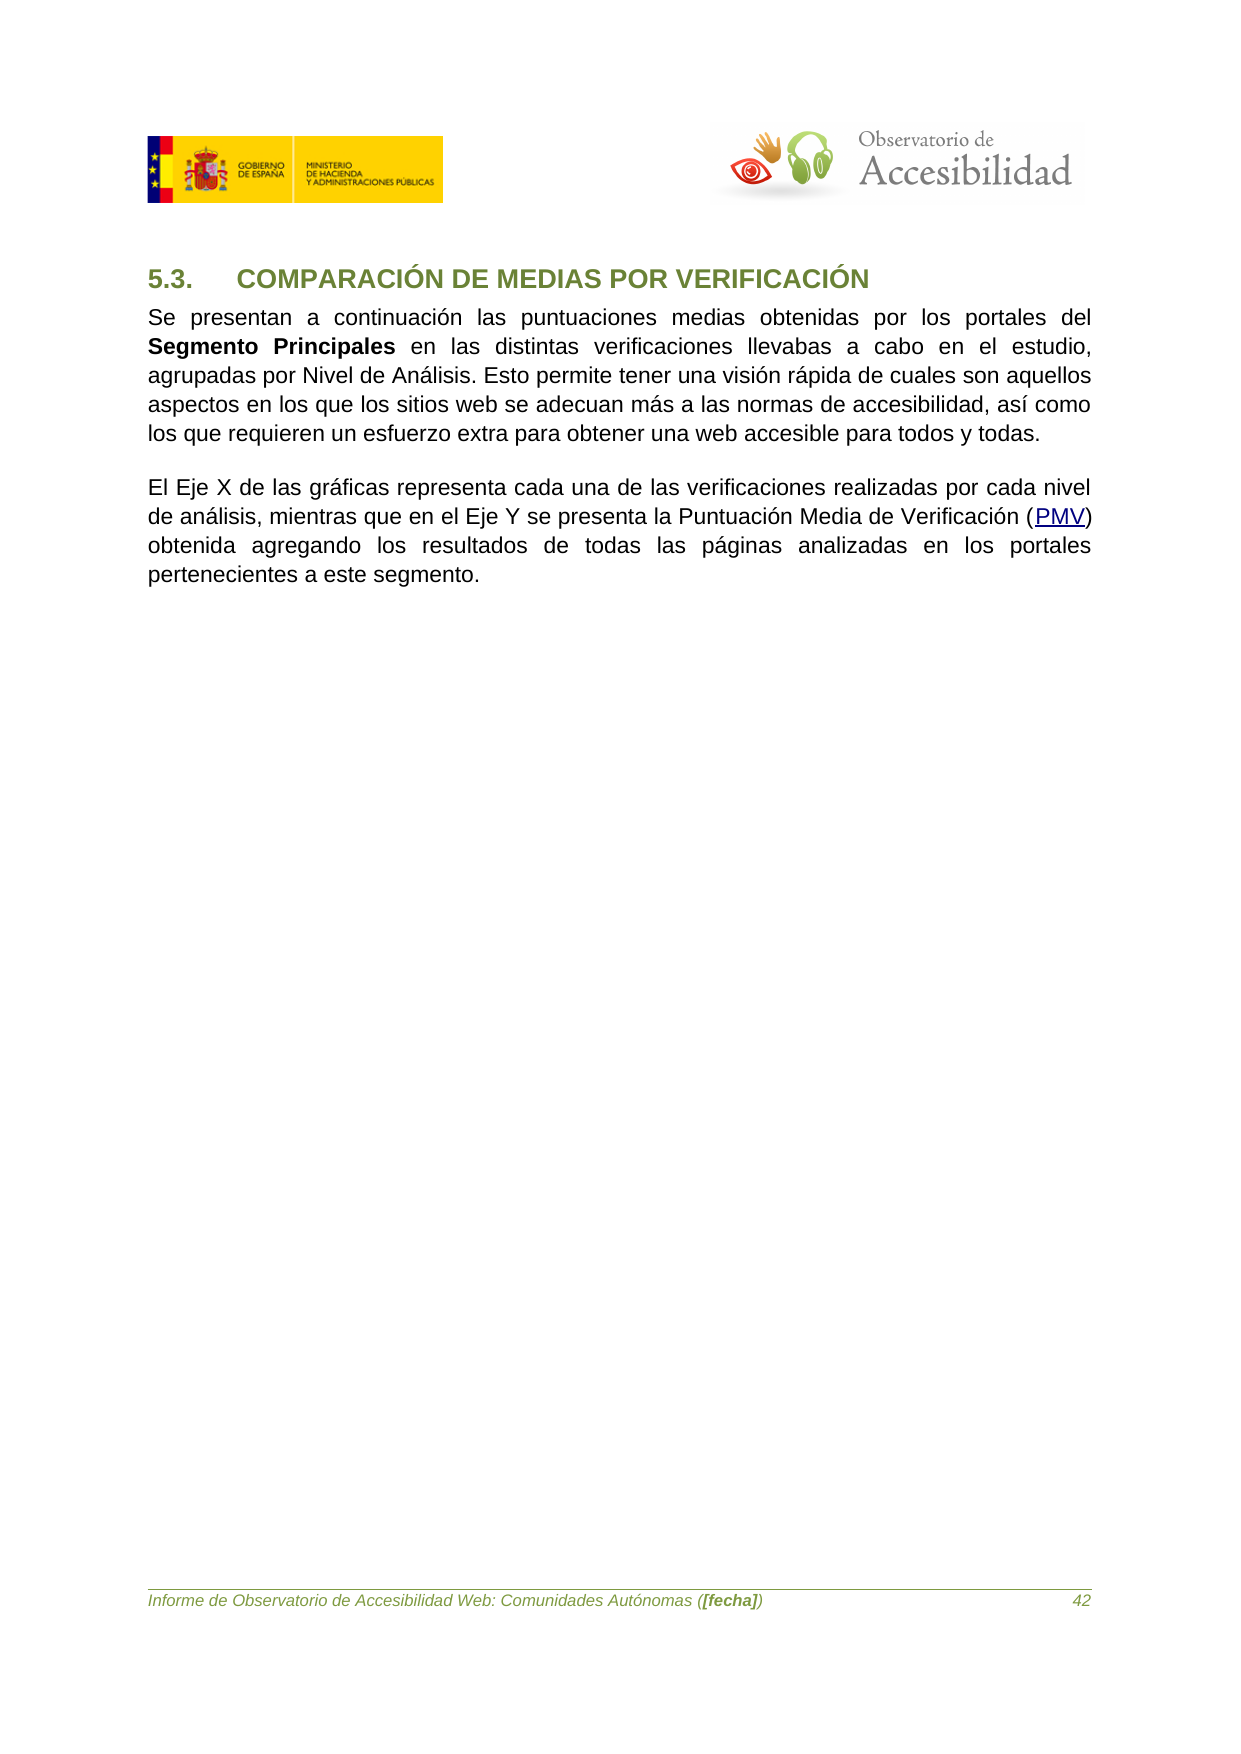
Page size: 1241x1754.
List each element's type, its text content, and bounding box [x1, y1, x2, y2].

picture [147, 136, 443, 203]
text El Eje X de las gráficas representa cada una de las verificaciones realizadas por cada nivel de análisis, mientras que en el Eje Y se presenta la Puntuación Media de Verificación (PMV) obtenida agregando los resultados de todas las páginas analizadas en los portales pertenecientes a este segmento. [148, 474, 1092, 587]
text Se presentan a continuación las puntuaciones medias obtenidas por los portales del Segmento Principales en las distintas verificaciones llevabas a cabo en el estudio, agrupadas por Nivel de Análisis. Esto permite tener una visión rápida de cuales son aquellos aspectos en los que los sitios web se adecuan más a las normas de accesibilidad, así como los que requieren un esfuerzo extra para obtener una web accesible para todos y todas. [148, 304, 1092, 446]
picture [710, 122, 1086, 205]
list Comparación de medias por verificación [148, 263, 1092, 294]
